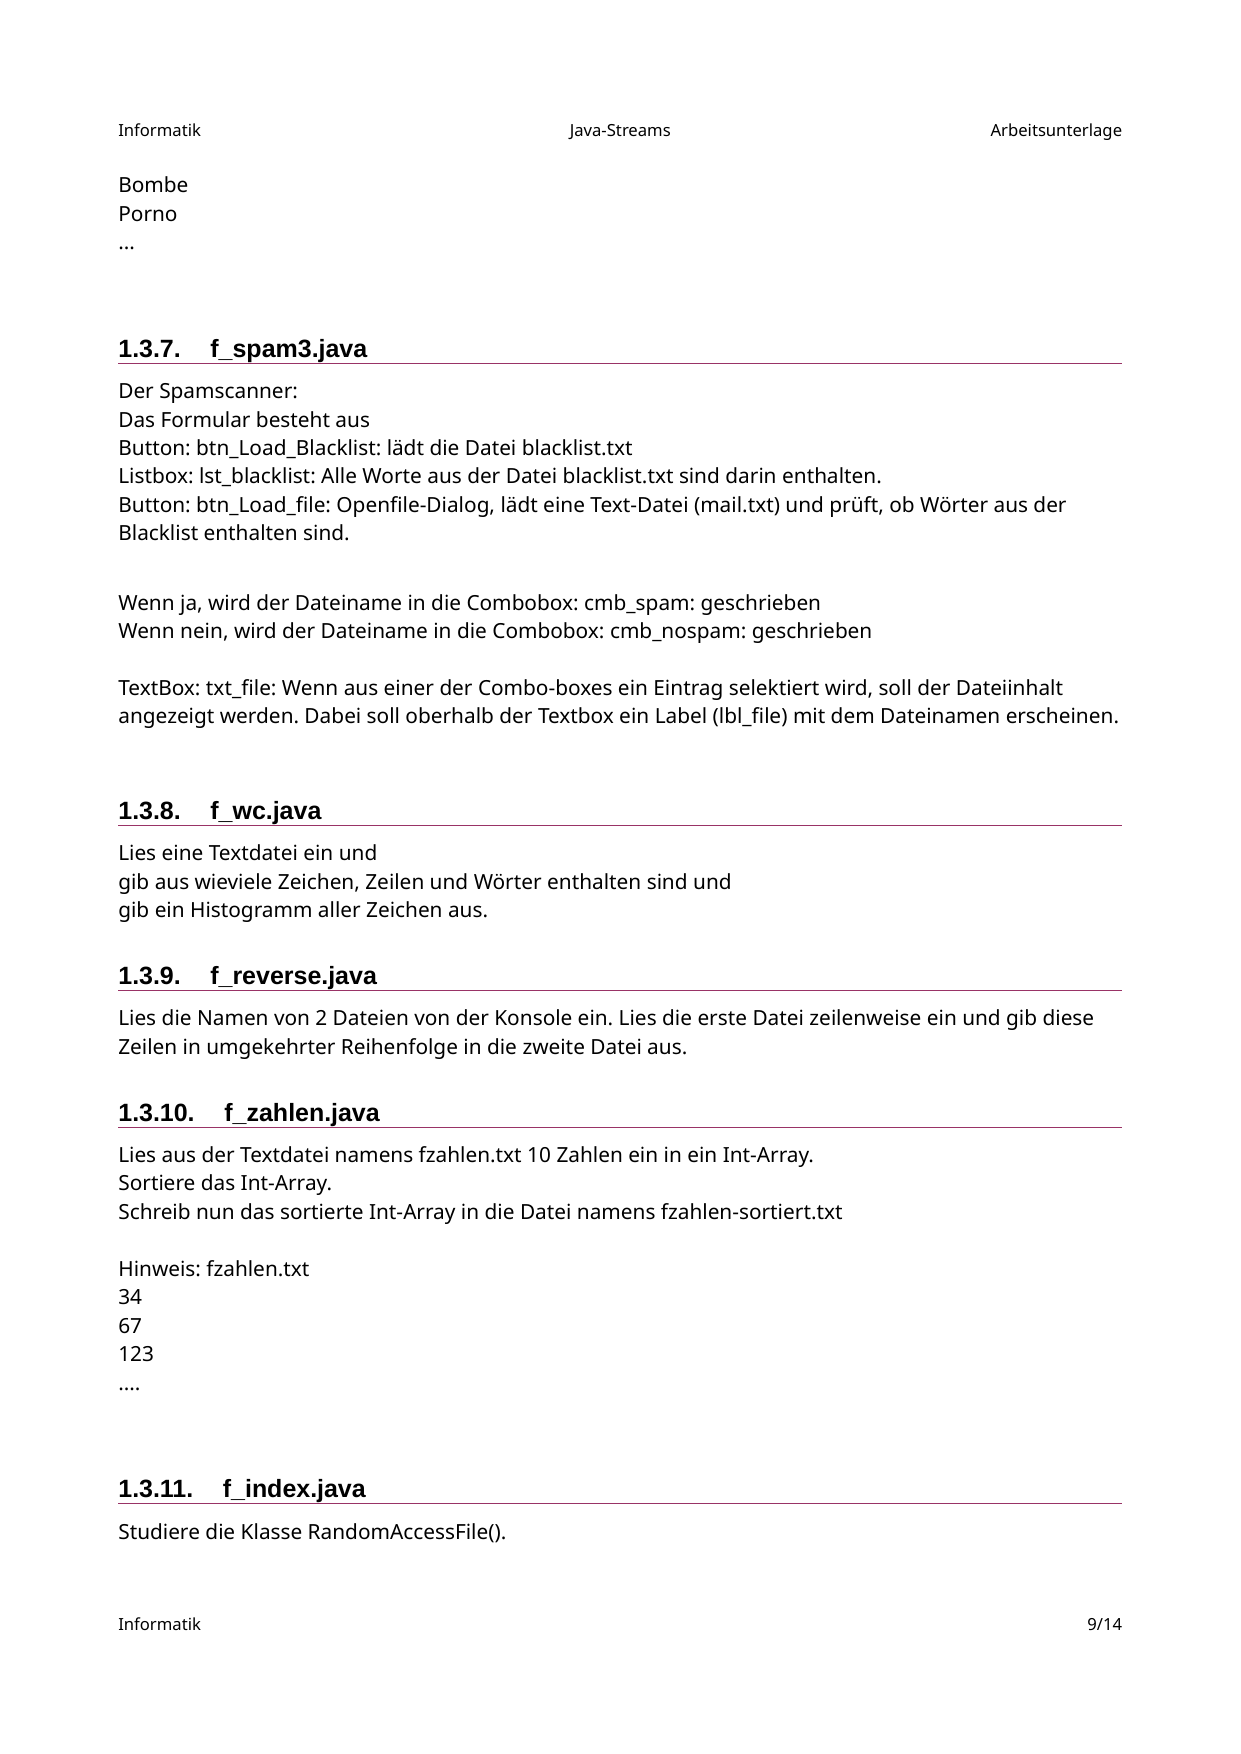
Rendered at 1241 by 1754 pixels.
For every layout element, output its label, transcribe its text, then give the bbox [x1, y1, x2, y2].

subtitle f_reverse.java [118, 961, 1122, 990]
text Lies eine Textdatei ein und gib aus wieviele Zeichen, Zeilen und Wörter enthalten sind und gib ein Histogramm aller Zeichen aus. [118, 838, 1122, 924]
subtitle f_index.java [118, 1474, 1122, 1503]
text Lies die Namen von 2 Dateien von der Konsole ein. Lies die erste Datei zeilenweise ein und gib diese Zeilen in umgekehrter Reihenfolge in die zweite Datei aus. [118, 1003, 1122, 1060]
text Bombe Porno ... [118, 170, 1122, 256]
text Der Spamscanner: Das Formular besteht aus Button: btn_Load_Blacklist: lädt die Datei blacklist.txt Listbox: lst_blacklist: Alle Worte aus der Datei blacklist.txt sind darin enthalten. Button: btn_Load_file: Openfile-Dialog, lädt eine Text-Datei (mail.txt) und prüft, ob Wörter aus der Blacklist enthalten sind. [118, 376, 1122, 547]
subtitle f_zahlen.java [118, 1098, 1122, 1127]
text Studiere die Klasse RandomAccessFile(). [118, 1517, 1122, 1545]
subtitle f_wc.java [118, 796, 1122, 825]
text Lies aus der Textdatei namens fzahlen.txt 10 Zahlen ein in ein Int-Array. Sortiere das Int-Array. Schreib nun das sortierte Int-Array in die Datei namens fzahlen-sortiert.txt Hinweis: fzahlen.txt 34 67 123 .... [118, 1140, 1122, 1396]
text Wenn ja, wird der Dateiname in die Combobox: cmb_spam: geschrieben Wenn nein, wird der Dateiname in die Combobox: cmb_nospam: geschrieben TextBox: txt_file: Wenn aus einer der Combo-boxes ein Eintrag selektiert wird, soll der Dateiinhalt angezeigt werden. Dabei soll oberhalb der Textbox ein Label (lbl_file) mit dem Dateinamen erscheinen. [118, 559, 1122, 758]
subtitle f_spam3.java [118, 334, 1122, 363]
